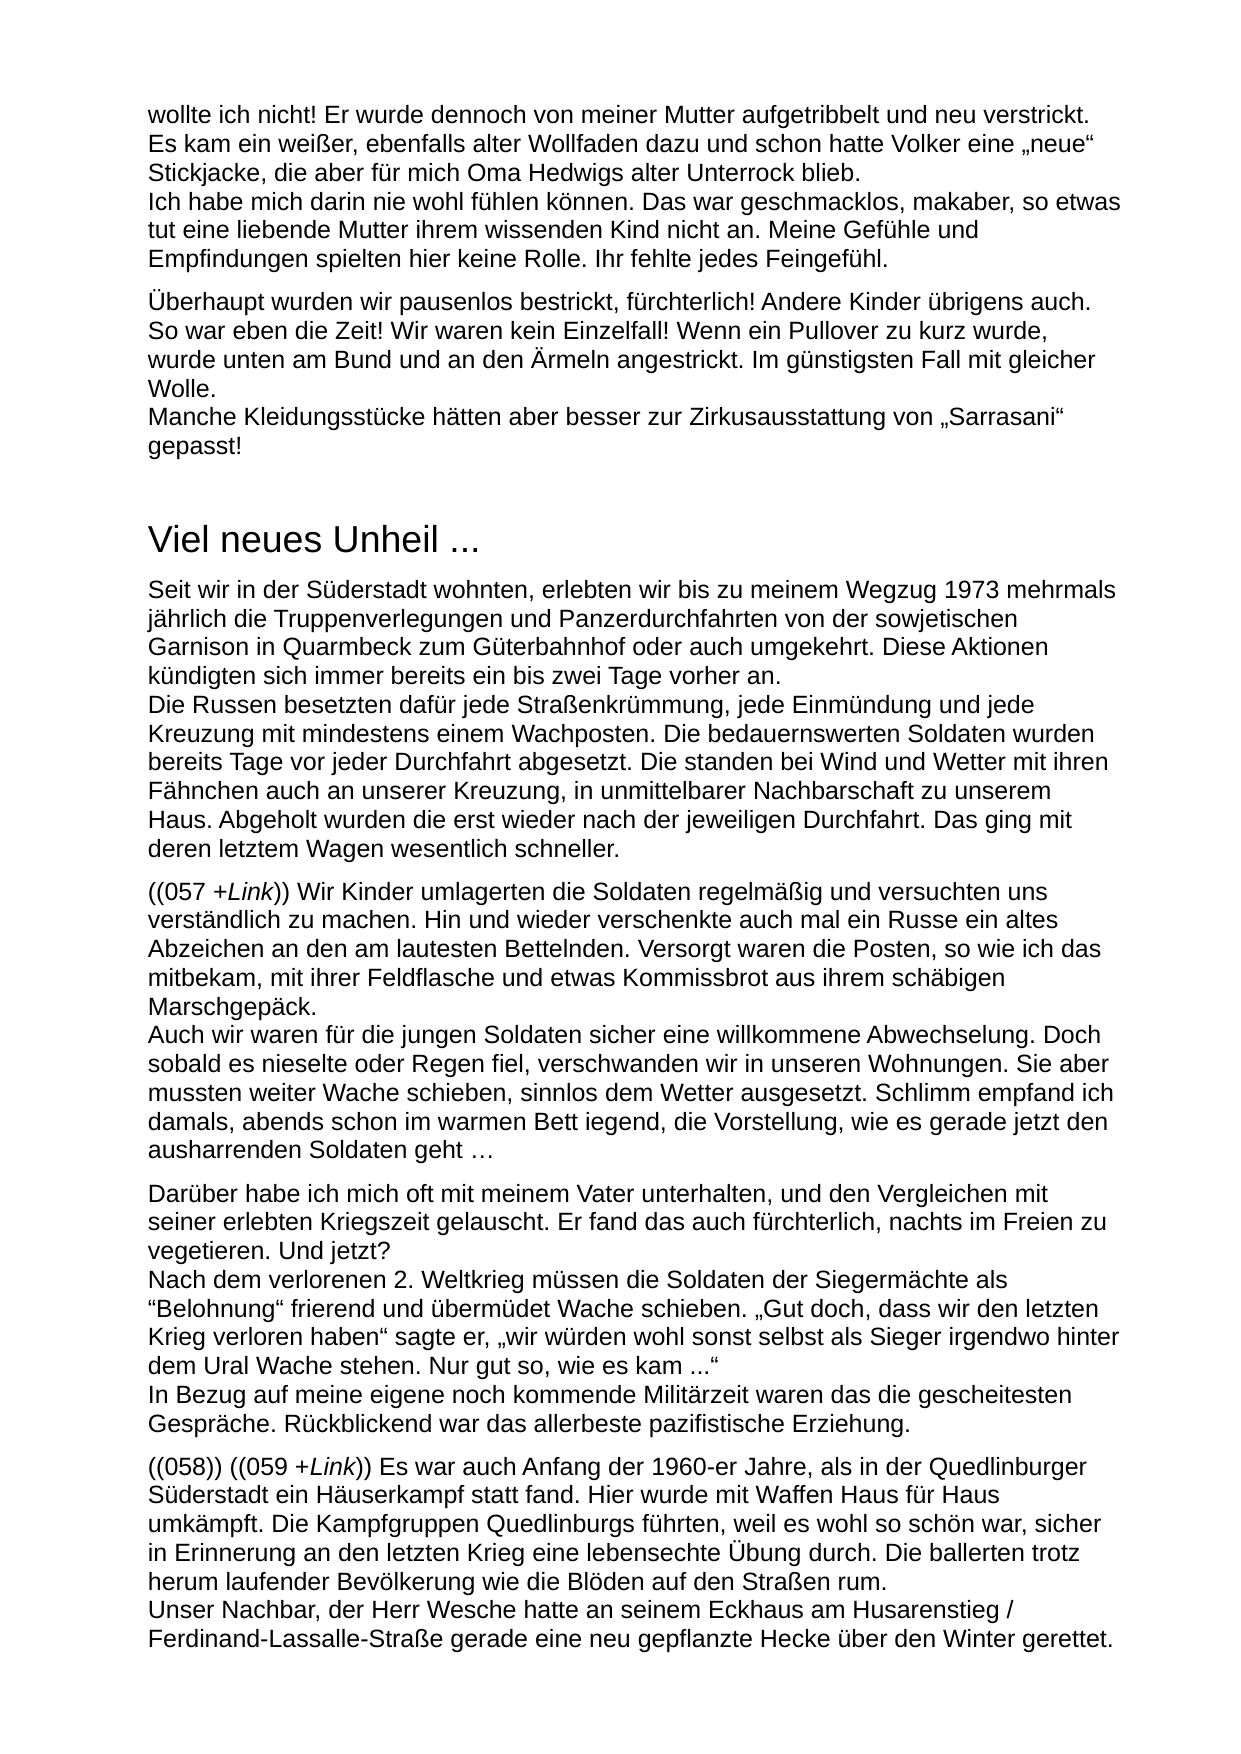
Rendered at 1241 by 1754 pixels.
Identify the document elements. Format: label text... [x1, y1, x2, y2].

text ((058)) ((059 +Link)) Es war auch Anfang der 1960-er Jahre, als in der Quedlinburger Süderstadt ein Häuserkampf statt fand. Hier wurde mit Waffen Haus für Haus umkämpft. Die Kampfgruppen Quedlinburgs führten, weil es wohl so schön war, sicher in Erinnerung an den letzten Krieg eine lebensechte Übung durch. Die ballerten trotz herum laufender Bevölkerung wie die Blöden auf den Straßen rum. [148, 1452, 1122, 1595]
text Seit wir in der Süderstadt wohnten, erlebten wir bis zu meinem Wegzug 1973 mehrmals jährlich die Truppenverlegungen und Panzerdurchfahrten von der sowjetischen Garnison in Quarmbeck zum Güterbahnhof oder auch umgekehrt. Diese Aktionen kündigten sich immer bereits ein bis zwei Tage vorher an. [148, 575, 1122, 690]
text Darüber habe ich mich oft mit meinem Vater unterhalten, und den Vergleichen mit seiner erlebten Kriegszeit gelauscht. Er fand das auch fürchterlich, nachts im Freien zu vegetieren. Und jetzt? [148, 1178, 1122, 1265]
text Überhaupt wurden wir pausenlos bestrickt, fürchterlich! Andere Kinder übrigens auch. So war eben die Zeit! Wir waren kein Einzelfall! Wenn ein Pullover zu kurz wurde, wurde unten am Bund und an den Ärmeln angestrickt. Im günstigsten Fall mit gleicher Wolle. [148, 287, 1122, 402]
text wollte ich nicht! Er wurde dennoch von meiner Mutter aufgetribbelt und neu verstrickt. Es kam ein weißer, ebenfalls alter Wollfaden dazu und schon hatte Volker eine „neue“ Stickjacke, die aber für mich Oma Hedwigs alter Unterrock blieb. [148, 100, 1122, 187]
text ((057 +Link)) Wir Kinder umlagerten die Soldaten regelmäßig und versuchten uns verständlich zu machen. Hin und wieder verschenkte auch mal ein Russe ein altes Abzeichen an den am lautesten Bettelnden. Versorgt waren die Posten, so wie ich das mitbekam, mit ihrer Feldflasche und etwas Kommissbrot aus ihrem schäbigen Marschgepäck. [148, 877, 1122, 1020]
text Auch wir waren für die jungen Soldaten sicher eine willkommene Abwechselung. Doch sobald es nieselte oder Regen fiel, verschwanden wir in unseren Wohnungen. Sie aber mussten weiter Wache schieben, sinnlos dem Wetter ausgesetzt. Schlimm empfand ich damals, abends schon im warmen Bett iegend, die Vorstellung, wie es gerade jetzt den ausharrenden Soldaten geht … [148, 1020, 1122, 1164]
text Ich habe mich darin nie wohl fühlen können. Das war geschmacklos, makaber, so etwas tut eine liebende Mutter ihrem wissenden Kind nicht an. Meine Gefühle und Empfindungen spielten hier keine Rolle. Ihr fehlte jedes Feingefühl. [148, 187, 1122, 273]
text Manche Kleidungsstücke hätten aber besser zur Zirkusausstattung von „Sarrasani“ gepasst! [148, 402, 1122, 460]
text Unser Nachbar, der Herr Wesche hatte an seinem Eckhaus am Husarenstieg / Ferdinand-Lassalle-Straße gerade eine neu gepflanzte Hecke über den Winter gerettet. [148, 1595, 1122, 1653]
text In Bezug auf meine eigene noch kommende Militärzeit waren das die gescheitesten Gespräche. Rückblickend war das allerbeste pazifistische Erziehung. [148, 1380, 1122, 1437]
text Viel neues Unheil ... [148, 517, 1122, 560]
text Nach dem verlorenen 2. Weltkrieg müssen die Soldaten der Siegermächte als “Belohnung“ frierend und übermüdet Wache schieben. „Gut doch, dass wir den letzten Krieg verloren haben“ sagte er, „wir würden wohl sonst selbst als Sieger irgendwo hinter dem Ural Wache stehen. Nur gut so, wie es kam ...“ [148, 1265, 1122, 1380]
text Die Russen besetzten dafür jede Straßenkrümmung, jede Einmündung und jede Kreuzung mit mindestens einem Wachposten. Die bedauernswerten Soldaten wurden bereits Tage vor jeder Durchfahrt abgesetzt. Die standen bei Wind und Wetter mit ihren Fähnchen auch an unserer Kreuzung, in unmittelbarer Nachbarschaft zu unserem Haus. Abgeholt wurden die erst wieder nach der jeweiligen Durchfahrt. Das ging mit deren letztem Wagen wesentlich schneller. [148, 690, 1122, 862]
